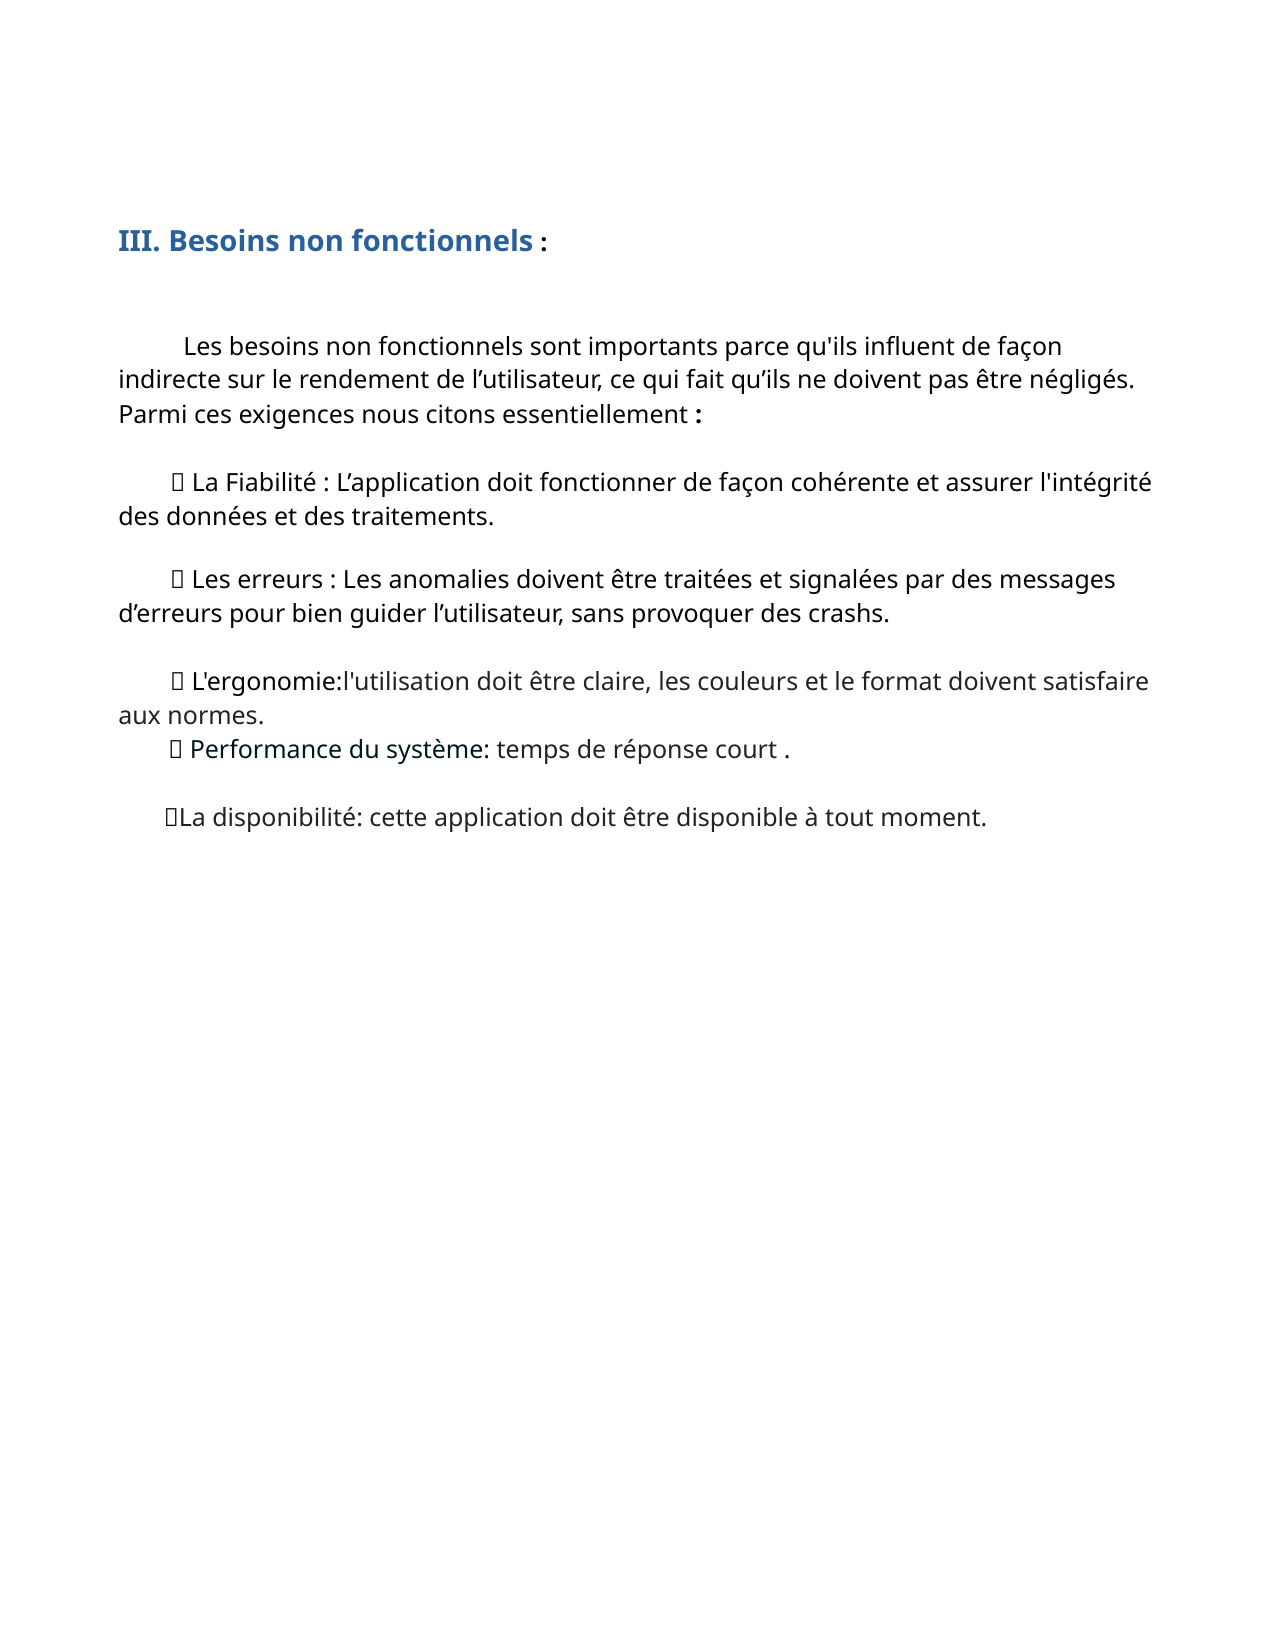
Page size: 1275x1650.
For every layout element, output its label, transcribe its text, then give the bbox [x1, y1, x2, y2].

text  L'ergonomie:l'utilisation doit être claire, les couleurs et le format doivent satisfaire aux normes. [118, 663, 1157, 732]
text  Performance du système: temps de réponse court . [118, 732, 1157, 766]
text La disponibilité: cette application doit être disponible à tout moment. [118, 800, 1157, 834]
text Les besoins non fonctionnels sont importants parce qu'ils influent de façon indirecte sur le rendement de l’utilisateur, ce qui fait qu’ils ne doivent pas être négligés. Parmi ces exigences nous citons essentiellement : [118, 328, 1157, 430]
text  Les erreurs : Les anomalies doivent être traitées et signalées par des messages d’erreurs pour bien guider l’utilisateur, sans provoquer des crashs. [118, 561, 1157, 629]
text  La Fiabilité : L’application doit fonctionner de façon cohérente et assurer l'intégrité des données et des traitements. [118, 464, 1157, 532]
text III. Besoins non fonctionnels : [118, 220, 1157, 260]
